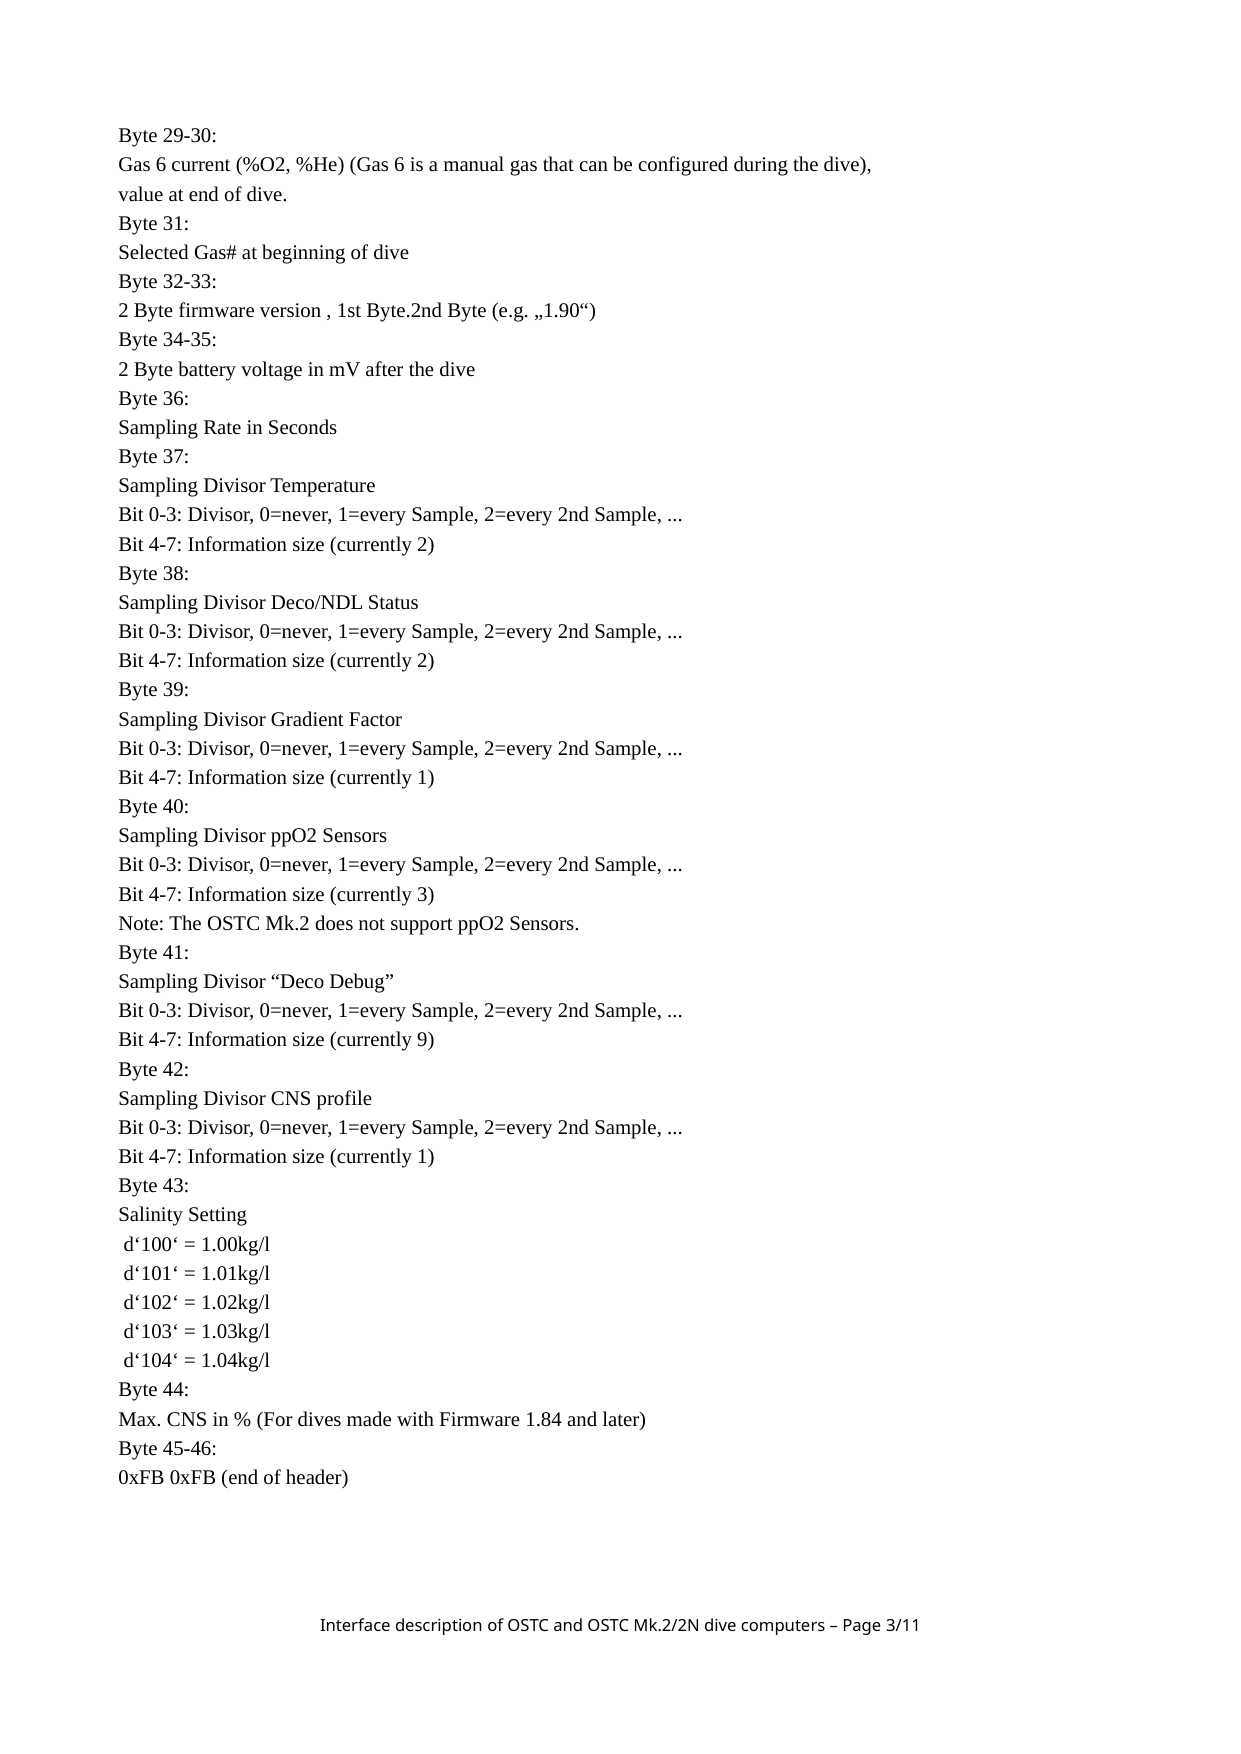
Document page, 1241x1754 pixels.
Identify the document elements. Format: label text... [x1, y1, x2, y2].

text d‘101‘ = 1.01kg/l [118, 1256, 1122, 1285]
text Bit 0-3: Divisor, 0=never, 1=every Sample, 2=every 2nd Sample, ... [118, 731, 1122, 760]
text Gas 6 current (%O2, %He) (Gas 6 is a manual gas that can be configured during the dive), [118, 147, 1122, 176]
text Bit 0-3: Divisor, 0=never, 1=every Sample, 2=every 2nd Sample, ... [118, 1110, 1122, 1139]
text value at end of dive. [118, 176, 1122, 206]
text Bit 0-3: Divisor, 0=never, 1=every Sample, 2=every 2nd Sample, ... [118, 993, 1122, 1022]
text Sampling Rate in Seconds [118, 410, 1122, 439]
text Bit 0-3: Divisor, 0=never, 1=every Sample, 2=every 2nd Sample, ... [118, 614, 1122, 643]
text Byte 41: [118, 935, 1122, 964]
text Byte 37: [118, 439, 1122, 468]
text 2 Byte battery voltage in mV after the dive [118, 351, 1122, 381]
text Sampling Divisor Temperature [118, 468, 1122, 497]
text d‘104‘ = 1.04kg/l [118, 1343, 1122, 1372]
text Bit 4-7: Information size (currently 9) [118, 1022, 1122, 1051]
text Bit 4-7: Information size (currently 1) [118, 1139, 1122, 1168]
text Byte 42: [118, 1051, 1122, 1081]
text Byte 44: [118, 1372, 1122, 1401]
text Byte 38: [118, 556, 1122, 585]
text Max. CNS in % (For dives made with Firmware 1.84 and later) [118, 1401, 1122, 1431]
text Sampling Divisor Deco/NDL Status [118, 585, 1122, 614]
text d‘103‘ = 1.03kg/l [118, 1314, 1122, 1343]
text Sampling Divisor CNS profile [118, 1081, 1122, 1110]
text Byte 43: [118, 1168, 1122, 1197]
text Byte 40: [118, 789, 1122, 818]
text Bit 0-3: Divisor, 0=never, 1=every Sample, 2=every 2nd Sample, ... [118, 497, 1122, 526]
text Bit 4-7: Information size (currently 2) [118, 526, 1122, 556]
text 0xFB 0xFB (end of header) [118, 1460, 1122, 1489]
text Byte 29-30: [118, 118, 1122, 147]
text Byte 31: [118, 206, 1122, 235]
text Bit 0-3: Divisor, 0=never, 1=every Sample, 2=every 2nd Sample, ... [118, 847, 1122, 876]
text Sampling Divisor “Deco Debug” [118, 964, 1122, 993]
text Byte 36: [118, 381, 1122, 410]
text Sampling Divisor ppO2 Sensors [118, 818, 1122, 847]
text Byte 32-33: [118, 264, 1122, 293]
text Byte 34-35: [118, 322, 1122, 351]
text Selected Gas# at beginning of dive [118, 235, 1122, 264]
text Bit 4-7: Information size (currently 1) [118, 760, 1122, 789]
text Byte 39: [118, 672, 1122, 701]
text Bit 4-7: Information size (currently 2) [118, 643, 1122, 672]
text Salinity Setting [118, 1197, 1122, 1226]
text Sampling Divisor Gradient Factor [118, 701, 1122, 731]
text d‘100‘ = 1.00kg/l [118, 1226, 1122, 1256]
text Byte 45-46: [118, 1431, 1122, 1460]
text 2 Byte firmware version , 1st Byte.2nd Byte (e.g. „1.90“) [118, 293, 1122, 322]
text Bit 4-7: Information size (currently 3) [118, 876, 1122, 906]
text d‘102‘ = 1.02kg/l [118, 1285, 1122, 1314]
text Note: The OSTC Mk.2 does not support ppO2 Sensors. [118, 906, 1122, 935]
